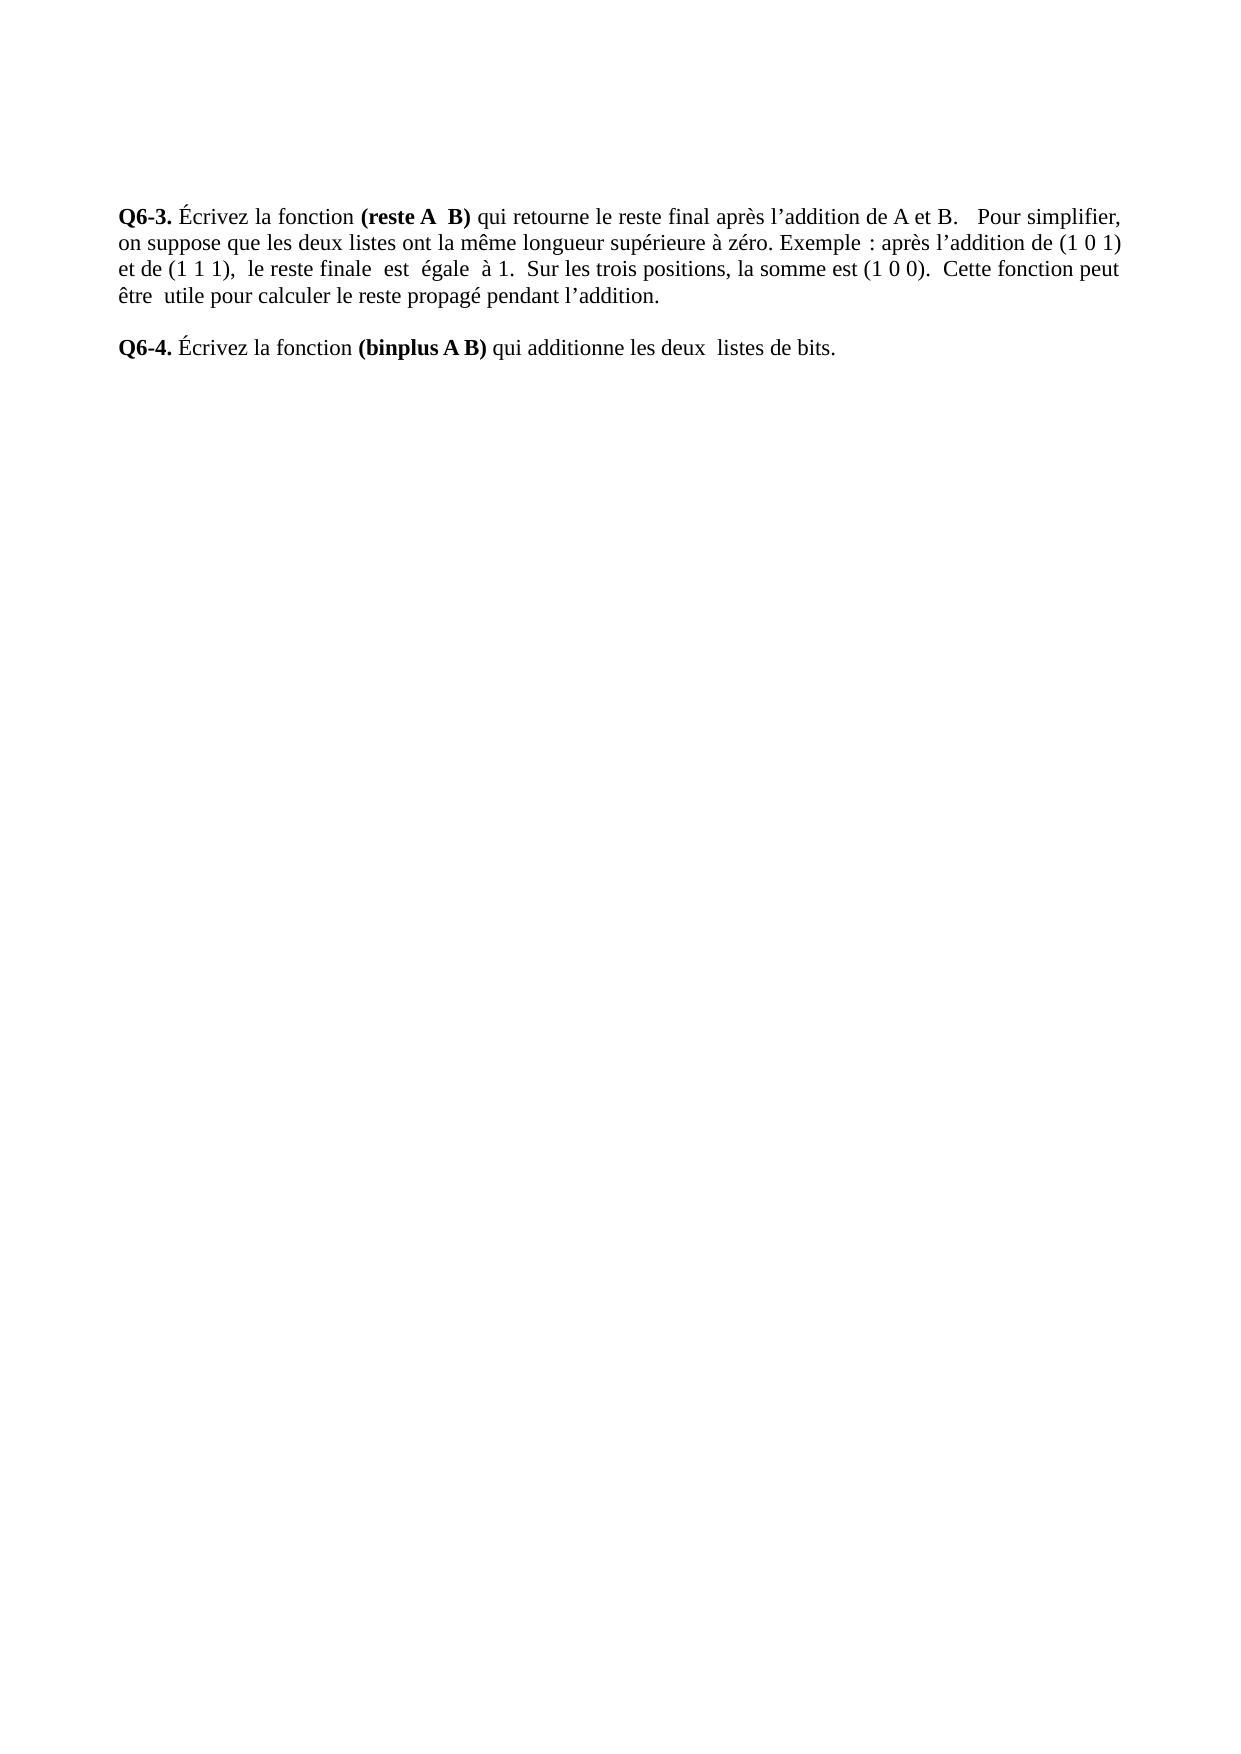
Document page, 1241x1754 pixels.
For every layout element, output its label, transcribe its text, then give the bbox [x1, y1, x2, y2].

text Q6-4. Écrivez la fonction (binplus A B) qui additionne les deux listes de bits. [118, 334, 1122, 361]
text Q6-3. Écrivez la fonction (reste A B) qui retourne le reste final après l’addition de A et B. Pour simplifier, on suppose que les deux listes ont la même longueur supérieure à zéro. Exemple : après l’addition de (1 0 1) et de (1 1 1), le reste finale est égale à 1. Sur les trois positions, la somme est (1 0 0). Cette fonction peut être utile pour calculer le reste propagé pendant l’addition. [118, 203, 1122, 308]
